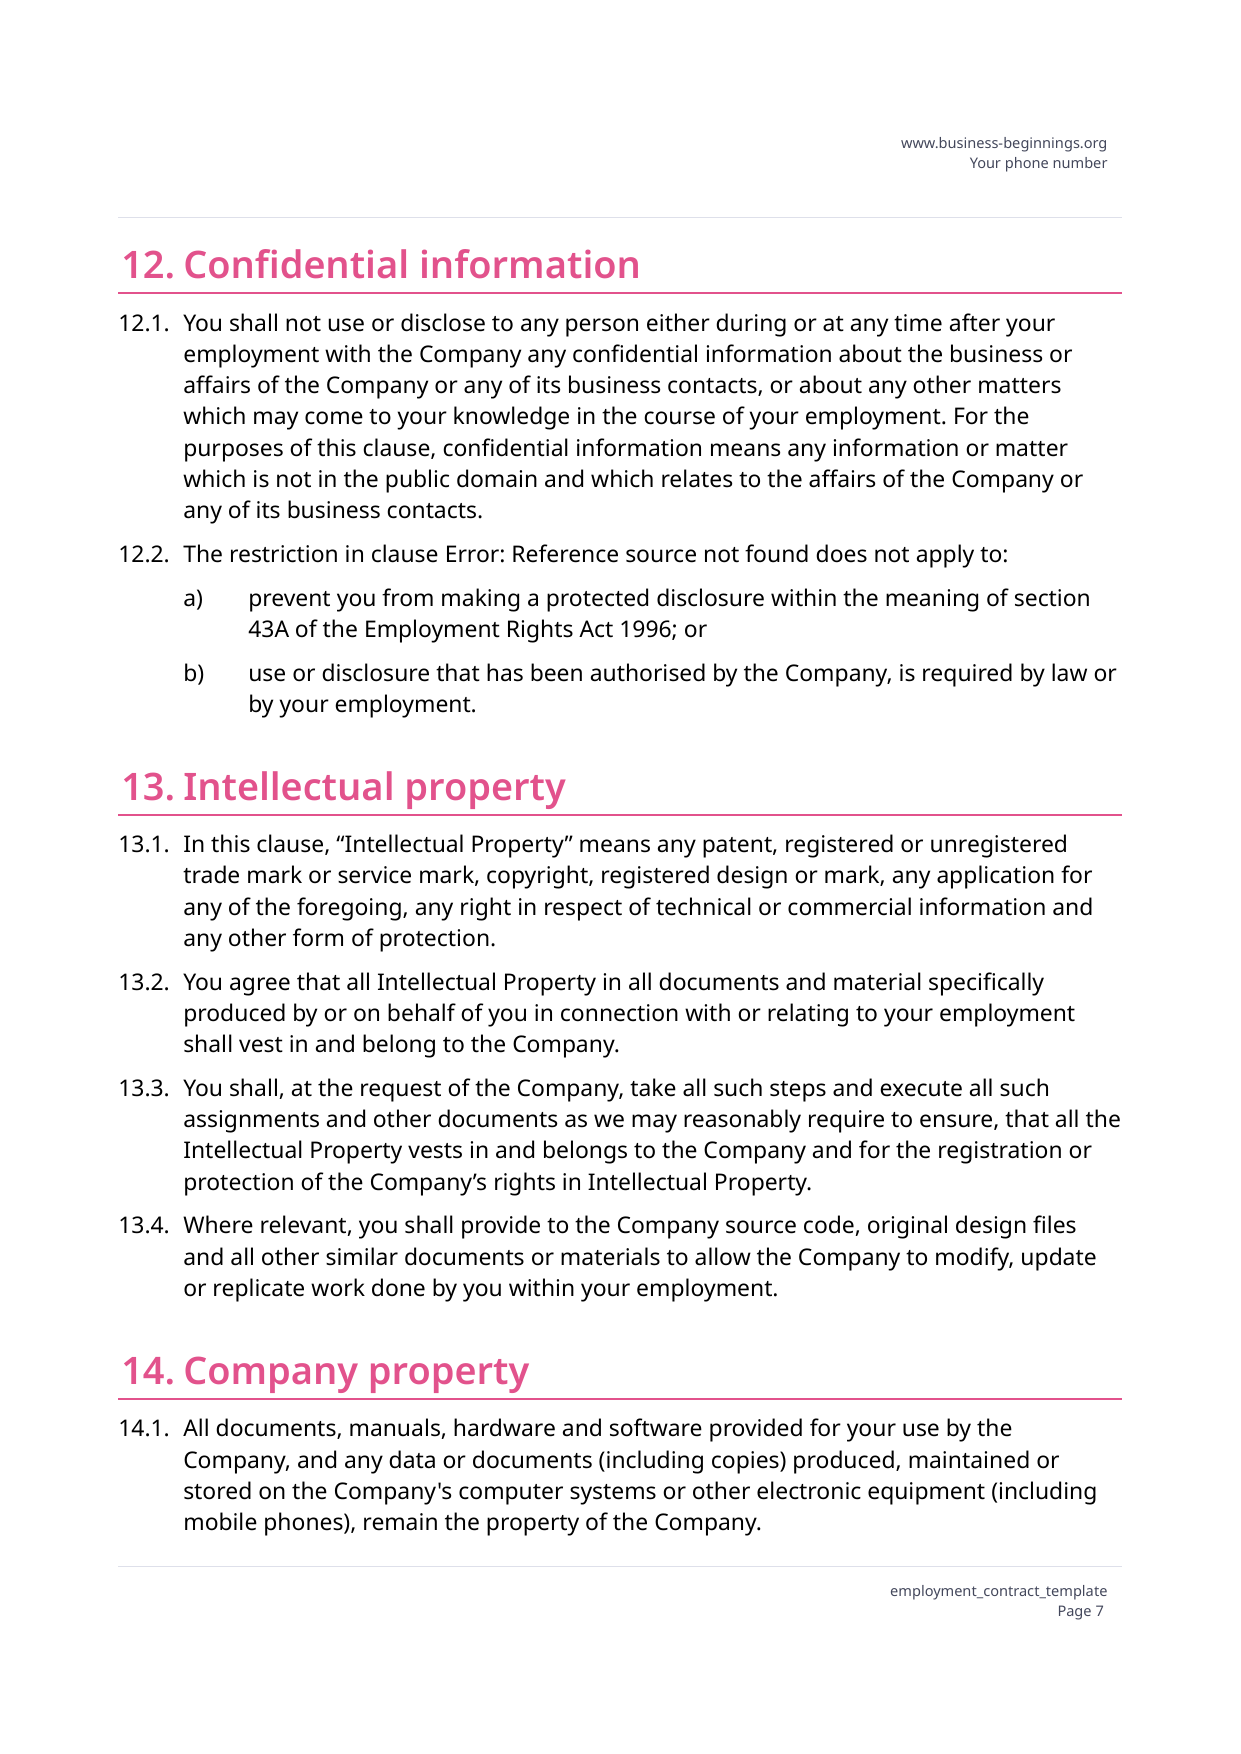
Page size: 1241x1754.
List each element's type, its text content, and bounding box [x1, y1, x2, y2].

subtitle You shall not use or disclose to any person either during or at any time after your employment with the Company any confidential information about the business or affairs of the Company or any of its business contacts, or about any other matters which may come to your knowledge in the course of your employment. For the purposes of this clause, confidential information means any information or matter which is not in the public domain and which relates to the affairs of the Company or any of its business contacts. [118, 307, 1122, 525]
subtitle Intellectual property [118, 757, 1122, 814]
subtitle prevent you from making a protected disclosure within the meaning of section 43A of the Employment Rights Act 1996; or [183, 582, 1122, 644]
subtitle use or disclosure that has been authorised by the Company, is required by law or by your employment. [183, 657, 1122, 719]
subtitle In this clause, “Intellectual Property” means any patent, registered or unregistered trade mark or service mark, copyright, registered design or mark, any application for any of the foregoing, any right in respect of technical or commercial information and any other form of protection. [118, 828, 1122, 953]
subtitle You shall, at the request of the Company, take all such steps and execute all such assignments and other documents as we may reasonably require to ensure, that all the Intellectual Property vests in and belongs to the Company and for the registration or protection of the Company’s rights in Intellectual Property. [118, 1072, 1122, 1197]
subtitle The restriction in clause Error: no se encontró el origen de la referencia does not apply to: [118, 538, 1122, 569]
subtitle All documents, manuals, hardware and software provided for your use by the Company, and any data or documents (including copies) produced, maintained or stored on the Company's computer systems or other electronic equipment (including mobile phones), remain the property of the Company. [118, 1412, 1122, 1537]
subtitle You agree that all Intellectual Property in all documents and material specifically produced by or on behalf of you in connection with or relating to your employment shall vest in and belong to the Company. [118, 966, 1122, 1059]
subtitle Where relevant, you shall provide to the Company source code, original design files and all other similar documents or materials to allow the Company to modify, update or replicate work done by you within your employment. [118, 1209, 1122, 1303]
subtitle Company property [118, 1341, 1122, 1398]
subtitle Confidential information [118, 235, 1122, 292]
